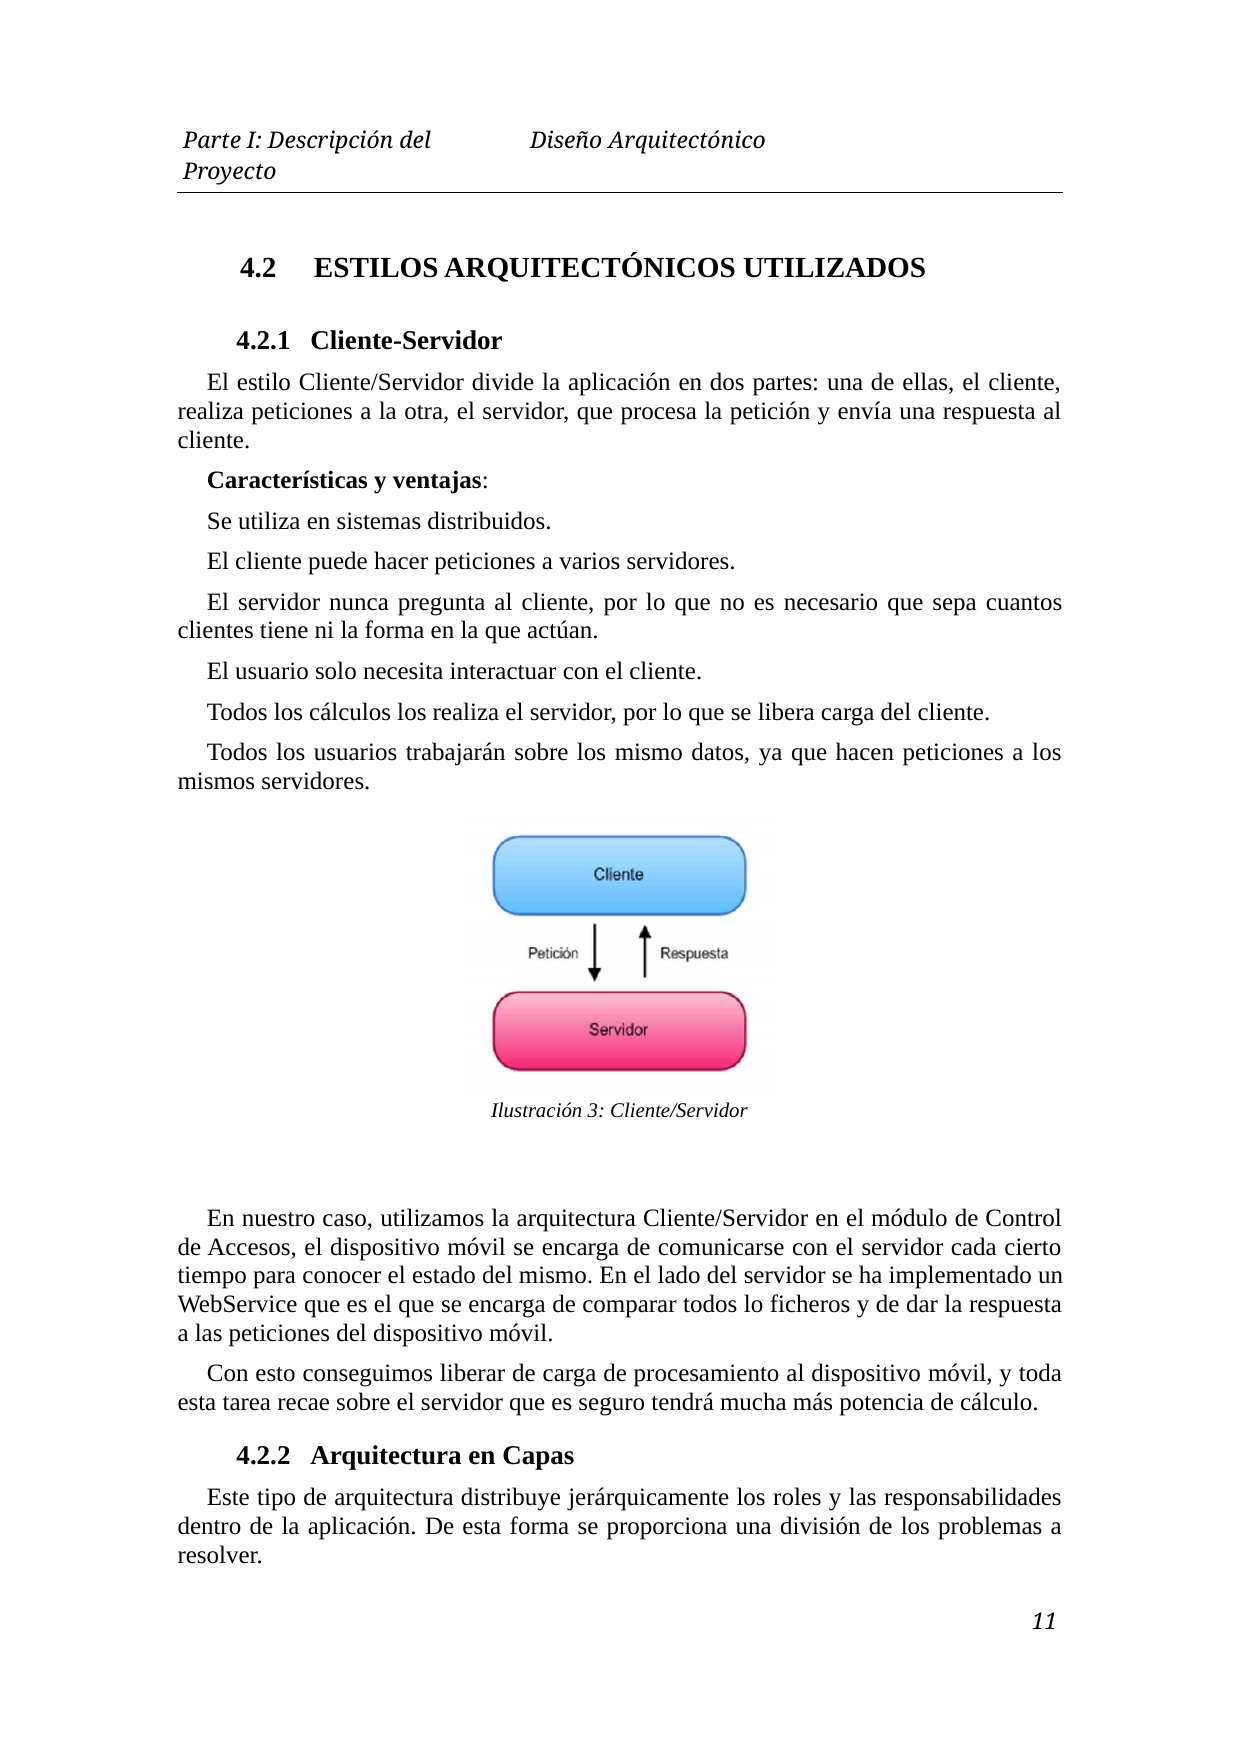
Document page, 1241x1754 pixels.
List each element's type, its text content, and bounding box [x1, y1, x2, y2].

text Se utiliza en sistemas distribuidos. [177, 506, 1063, 534]
text Todos los cálculos los realiza el servidor, por lo que se libera carga del cliente. [177, 697, 1063, 725]
text El cliente puede hacer peticiones a varios servidores. [177, 546, 1063, 575]
picture [463, 806, 778, 1098]
text El usuario solo necesita interactuar con el cliente. [177, 656, 1063, 685]
text Todos los usuarios trabajarán sobre los mismo datos, ya que hacen peticiones a los mismos servidores. [177, 737, 1063, 795]
subtitle Arquitectura en Capas [236, 1439, 1004, 1471]
text En nuestro caso, utilizamos la arquitectura Cliente/Servidor en el módulo de Control de Accesos, el dispositivo móvil se encarga de comunicarse con el servidor cada cierto tiempo para conocer el estado del mismo. En el lado del servidor se ha implementado un WebService que es el que se encarga de comparar todos lo ficheros y de dar la respuesta a las peticiones del dispositivo móvil. [177, 1203, 1063, 1347]
text Características y ventajas: [177, 465, 1063, 494]
text Este tipo de arquitectura distribuye jerárquicamente los roles y las responsabilidades dentro de la aplicación. De esta forma se proporciona una división de los problemas a resolver. [177, 1482, 1063, 1568]
text Con esto conseguimos liberar de carga de procesamiento al dispositivo móvil, y toda esta tarea recae sobre el servidor que es seguro tendrá mucha más potencia de cálculo. [177, 1358, 1063, 1416]
text El servidor nunca pregunta al cliente, por lo que no es necesario que sepa cuantos clientes tiene ni la forma en la que actúan. [177, 587, 1063, 644]
subtitle Cliente-Servidor [236, 324, 1004, 356]
subtitle Estilos Arquitectónicos Utilizados [240, 250, 1063, 284]
text El estilo Cliente/Servidor divide la aplicación en dos partes: una de ellas, el cliente, realiza peticiones a la otra, el servidor, que procesa la petición y envía una respuesta al cliente. [177, 367, 1063, 453]
text Ilustración 3: Cliente/Servidor [463, 1098, 777, 1122]
